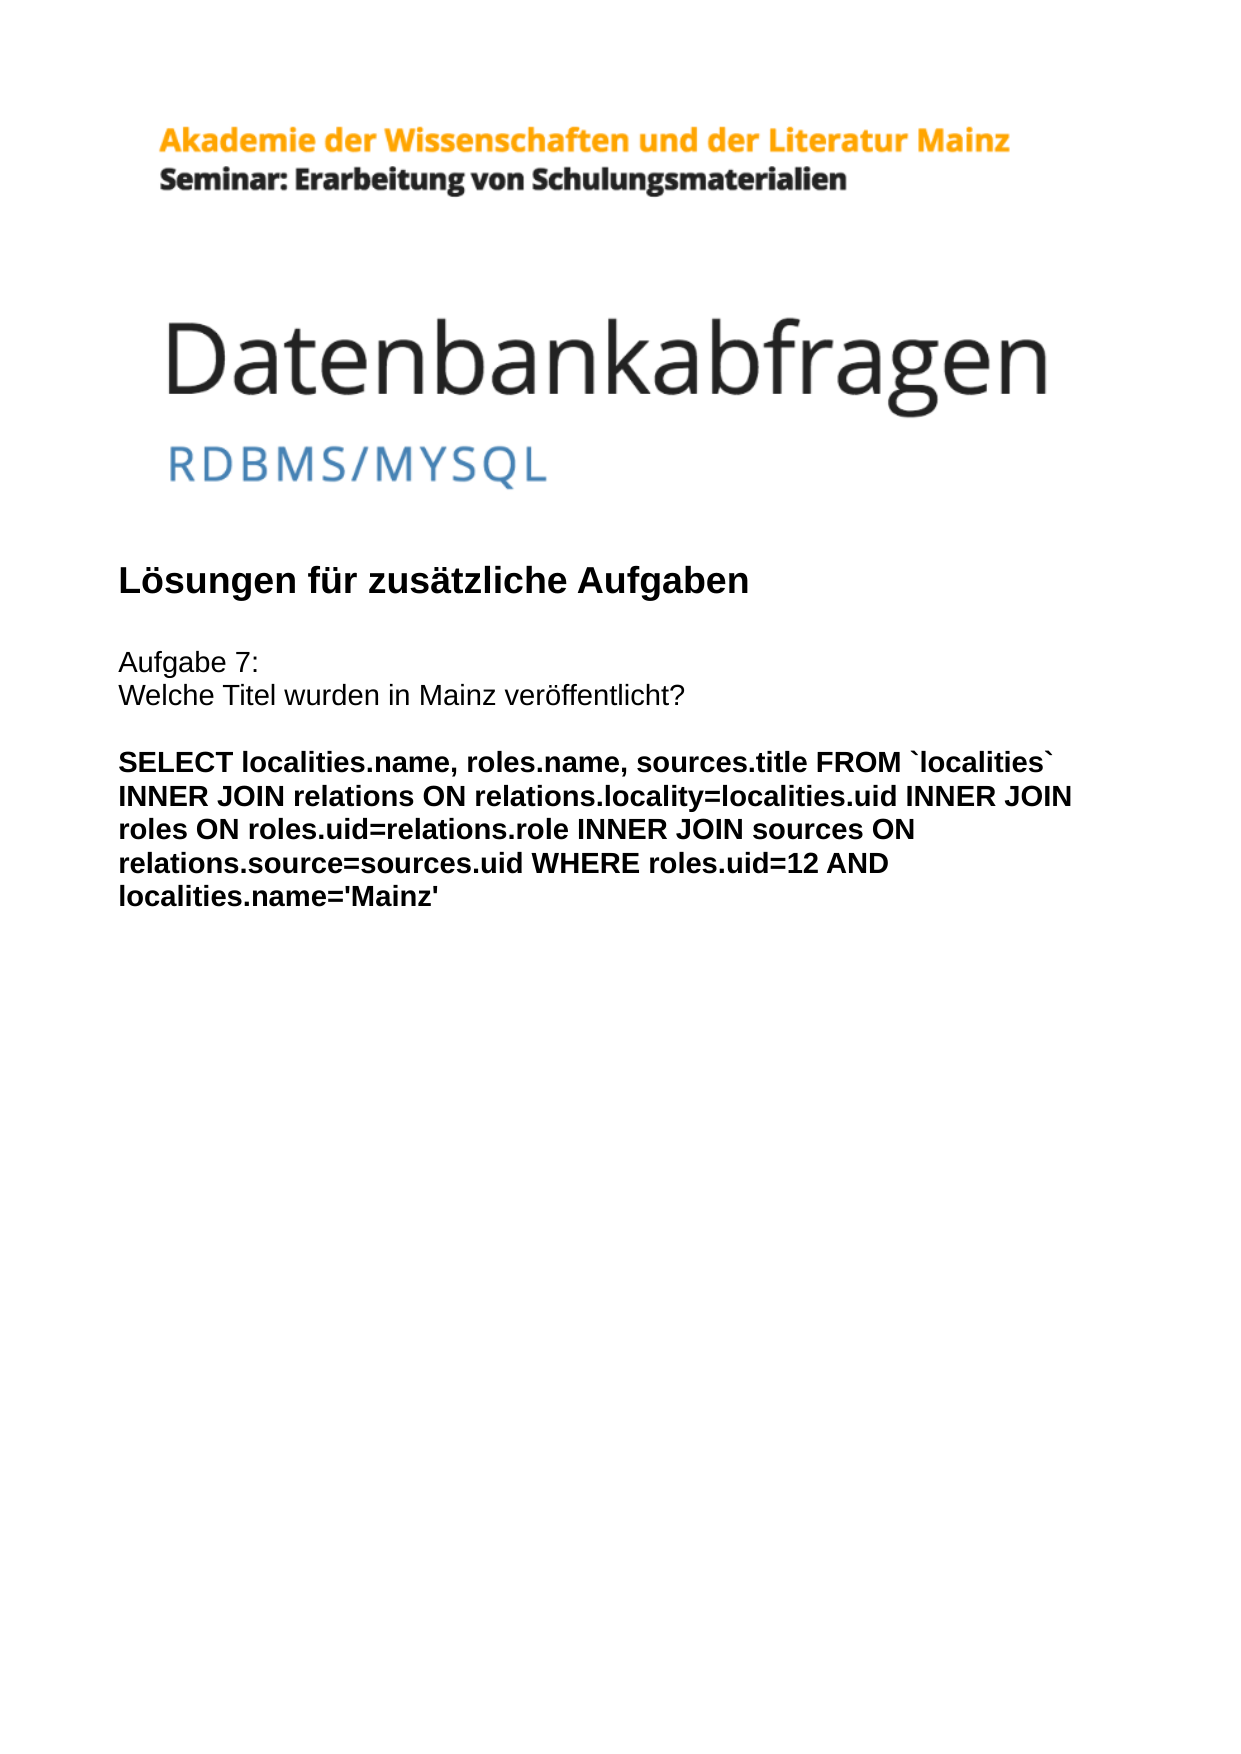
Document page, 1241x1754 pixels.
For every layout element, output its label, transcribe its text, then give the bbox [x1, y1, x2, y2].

text Welche Titel wurden in Mainz veröffentlicht? [118, 678, 1122, 712]
picture [149, 118, 1092, 525]
text SELECT localities.name, roles.name, sources.title FROM `localities` INNER JOIN relations ON relations.locality=localities.uid INNER JOIN roles ON roles.uid=relations.role INNER JOIN sources ON relations.source=sources.uid WHERE roles.uid=12 AND localities.name='Mainz' [118, 745, 1122, 913]
text Lösungen für zusätzliche Aufgaben [118, 558, 1122, 602]
text Aufgabe 7: [118, 645, 1122, 678]
